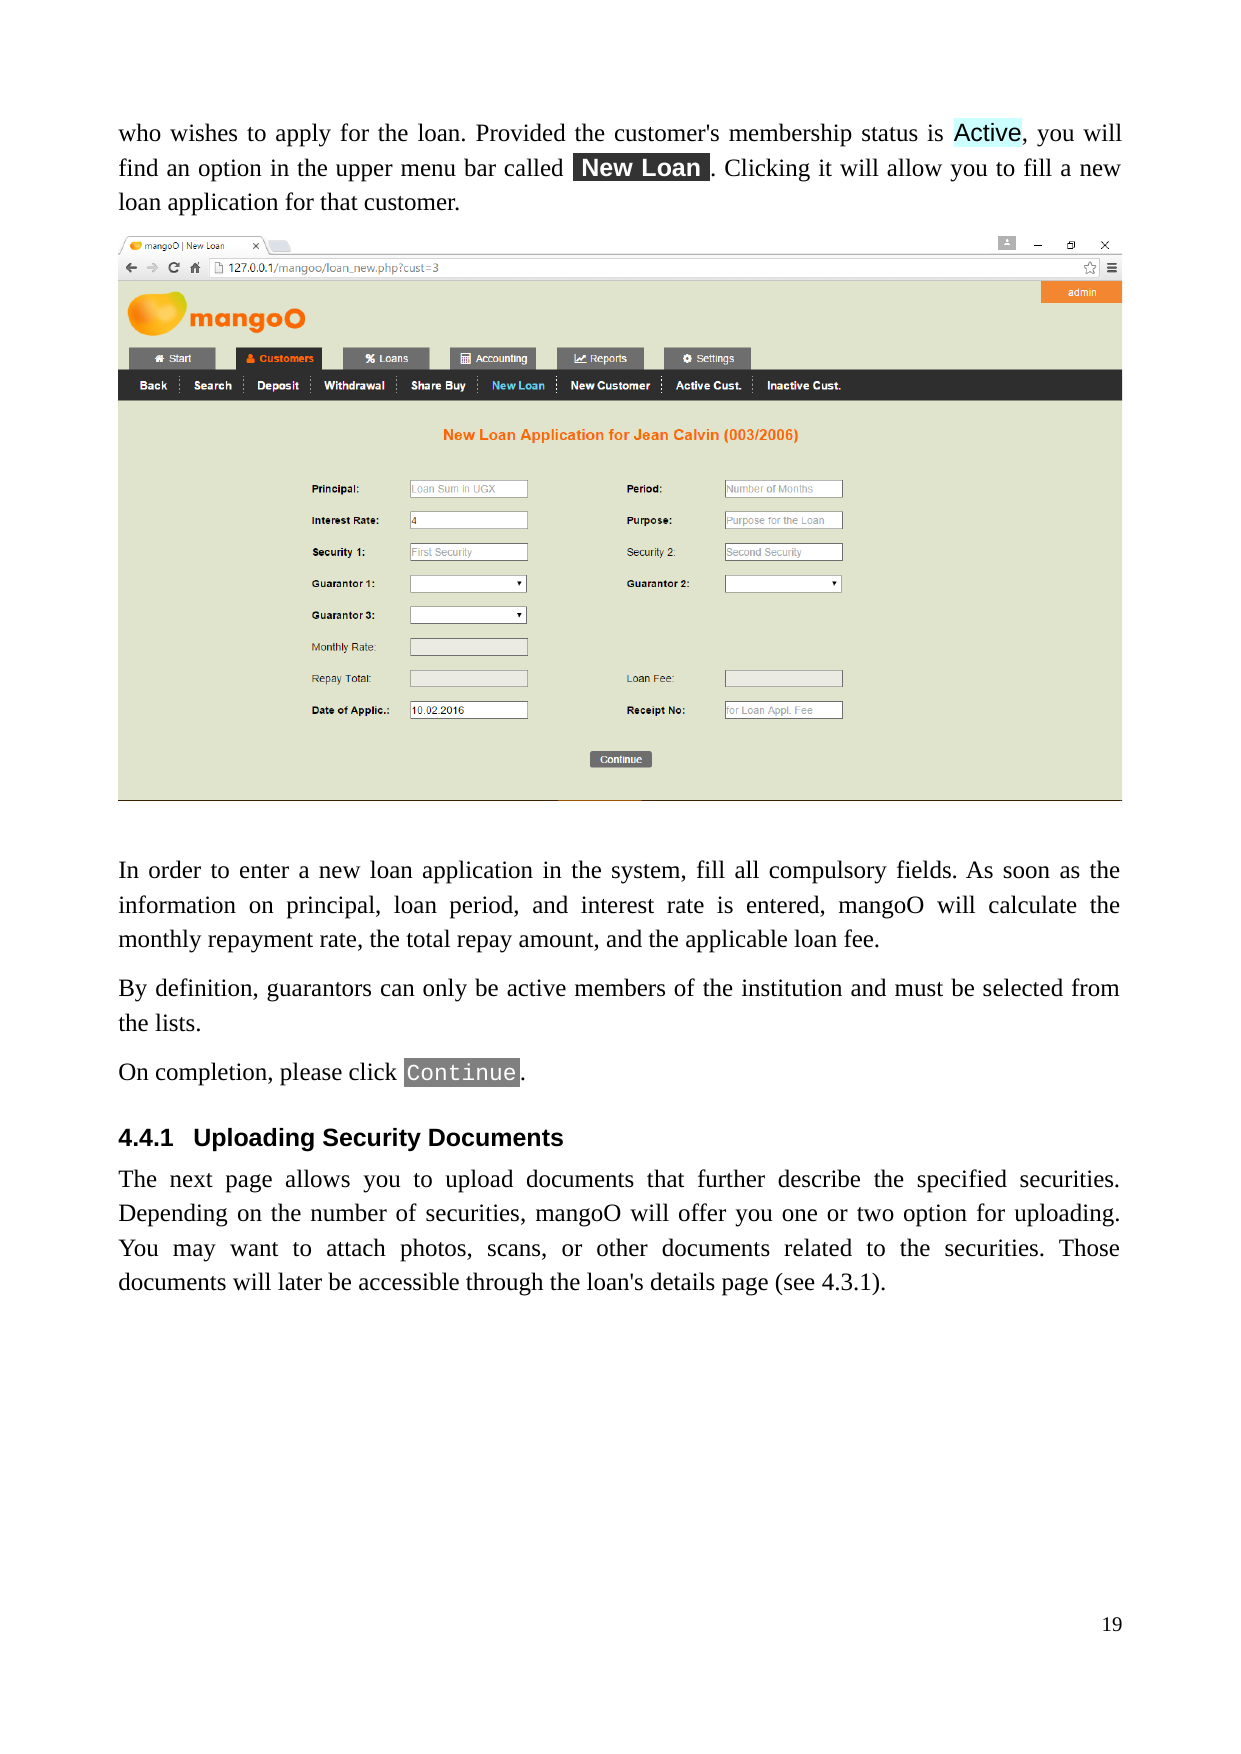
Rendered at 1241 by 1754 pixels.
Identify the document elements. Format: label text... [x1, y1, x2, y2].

text The next page allows you to upload documents that further describe the specified securities. Depending on the number of securities, mangoO will offer you one or two option for uploading. You may want to attach photos, scans, or other documents related to the securities. Those documents will later be accessible through the loan's details page (see 4.3.1). [118, 1164, 1122, 1296]
subtitle Uploading Security Documents [118, 1122, 1122, 1151]
picture [118, 236, 1123, 801]
text By definition, guarantors can only be active members of the institution and must be selected from the lists. [118, 973, 1122, 1037]
text On completion, please click Continue. [118, 1057, 1122, 1087]
text In order to enter a new loan application in the system, fill all compulsory fields. As soon as the information on principal, loan period, and interest rate is entered, mangoO will calculate the monthly repayment rate, the total repay amount, and the applicable loan fee. [118, 856, 1122, 953]
text who wishes to apply for the loan. Provided the customer's membership status is Active, you will find an option in the upper menu bar called New Loan . Clicking it will allow you to fill a new loan application for that customer. [118, 118, 1122, 216]
